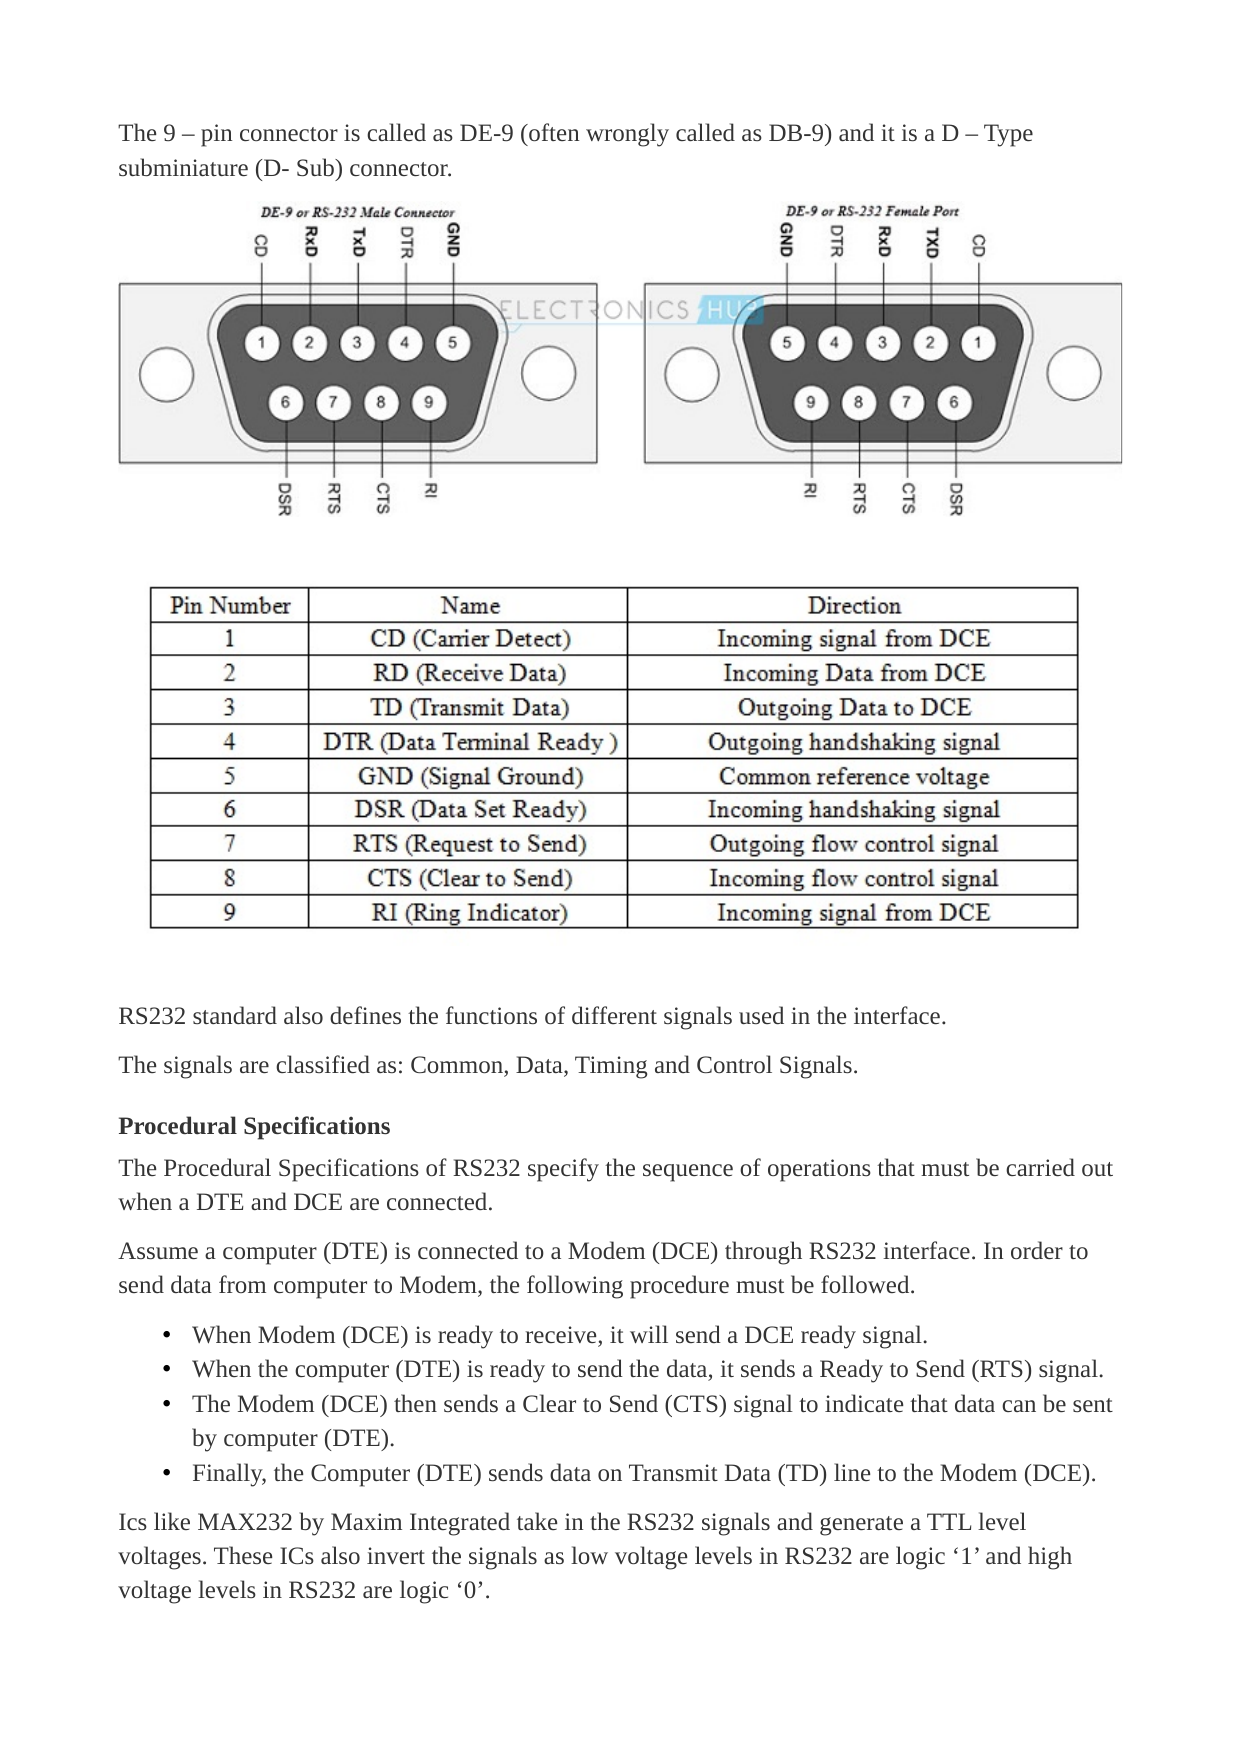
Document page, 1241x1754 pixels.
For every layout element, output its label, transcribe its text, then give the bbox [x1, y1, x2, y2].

text RS232 standard also defines the functions of different signals used in the interface. [118, 1001, 1122, 1029]
text The signals are classified as: Common, Data, Timing and Control Signals. [118, 1050, 1122, 1078]
subtitle Procedural Specifications [118, 1111, 1122, 1140]
list When the computer (DTE) is ready to send the data, it sends a Ready to Send (RTS) signal. [162, 1354, 1122, 1383]
picture [144, 571, 1096, 946]
list Finally, the Computer (DTE) sends data on Transmit Data (TD) line to the Modem (DCE). [162, 1458, 1122, 1486]
text Assume a computer (DTE) is connected to a Modem (DCE) through RS232 interface. In order to send data from computer to Modem, the following procedure must be followed. [118, 1236, 1122, 1299]
picture [118, 201, 1123, 517]
text The 9 – pin connector is called as DE-9 (often wrongly called as DB-9) and it is a D – Type subminiature (D- Sub) connector. [118, 118, 1122, 181]
list The Modem (DCE) then sends a Clear to Send (CTS) signal to indicate that data can be sent by computer (DTE). [162, 1389, 1122, 1452]
text The Procedural Specifications of RS232 specify the sequence of operations that must be carried out when a DTE and DCE are connected. [118, 1153, 1122, 1216]
text Ics like MAX232 by Maxim Integrated take in the RS232 signals and generate a TTL level voltages. These ICs also invert the signals as low voltage levels in RS232 are logic ‘1’ and high voltage levels in RS232 are logic ‘0’. [118, 1507, 1122, 1604]
list When Modem (DCE) is ready to receive, it will send a DCE ready signal. [162, 1320, 1122, 1348]
